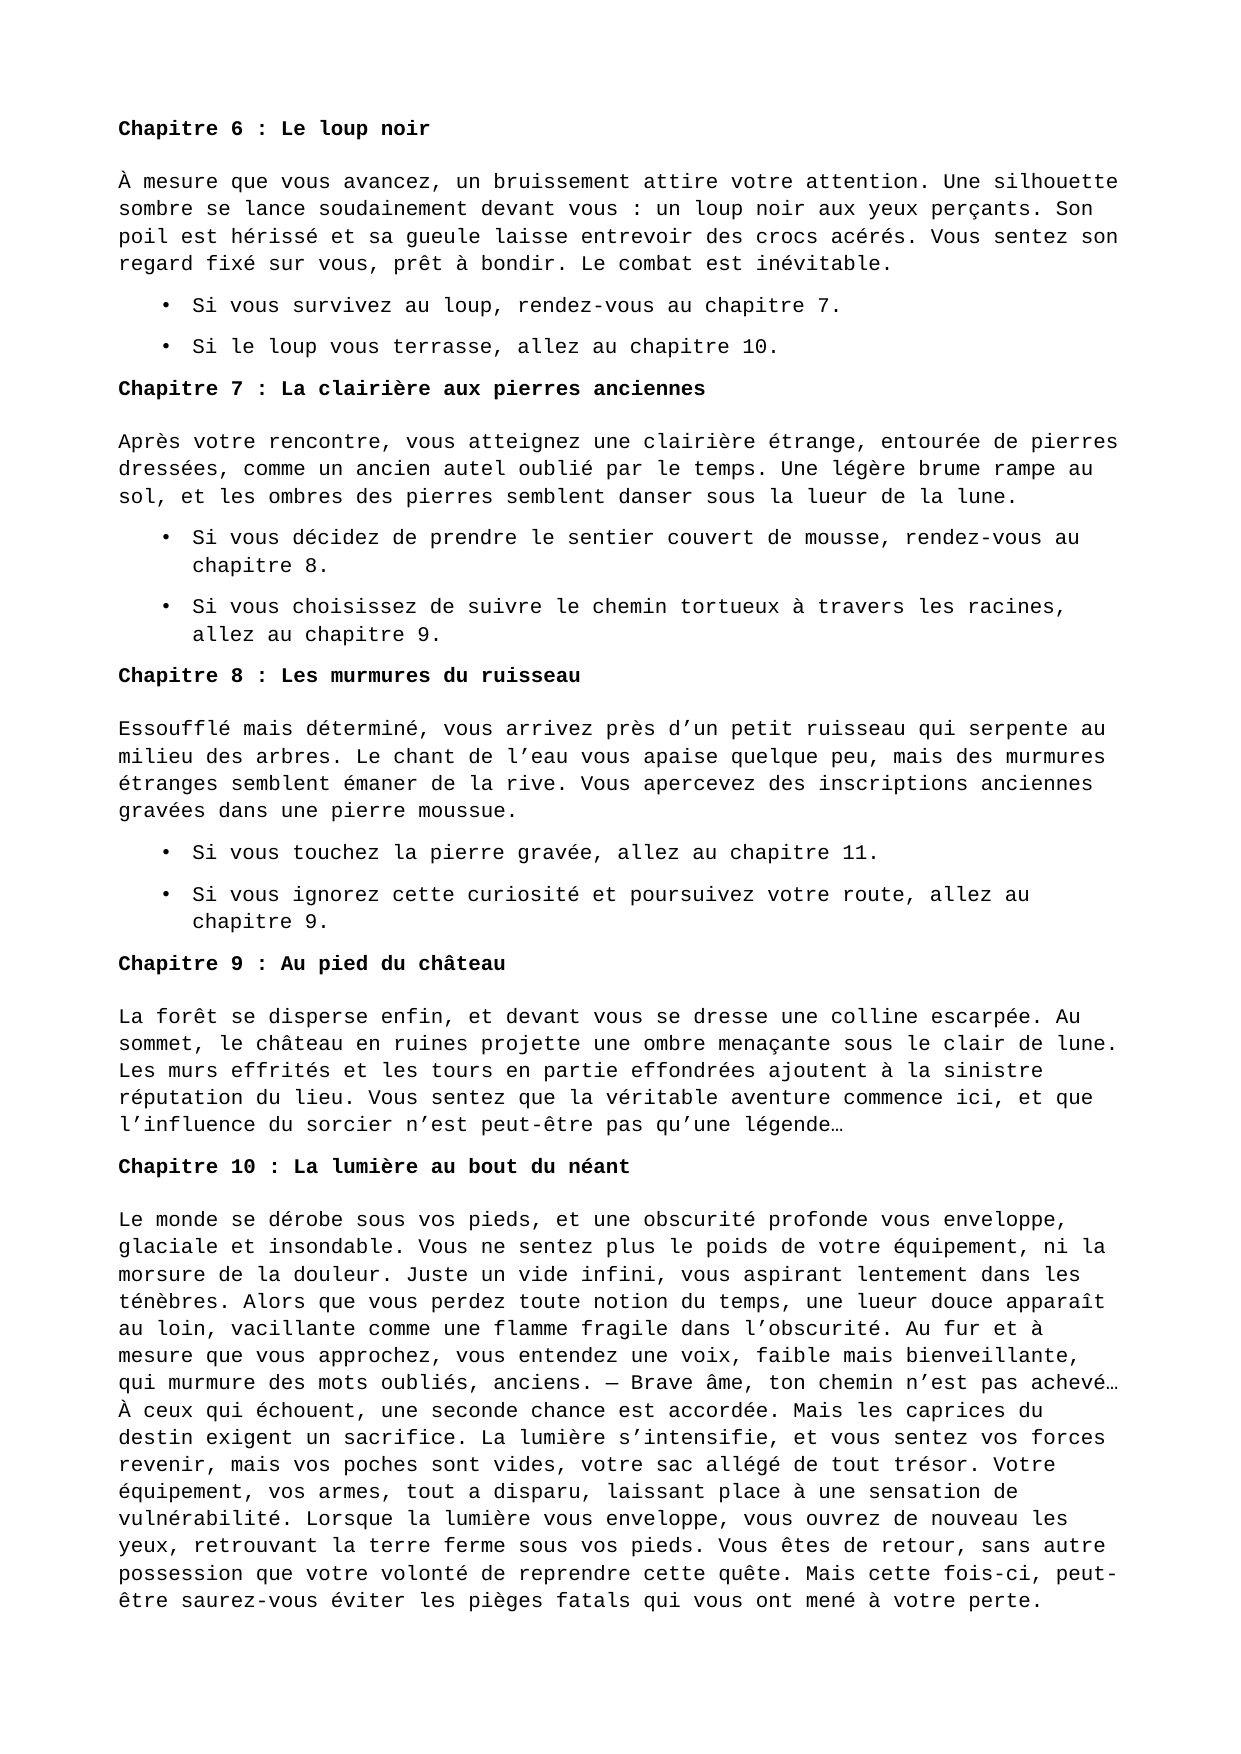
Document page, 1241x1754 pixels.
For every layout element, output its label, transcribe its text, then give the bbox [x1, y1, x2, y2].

subtitle Chapitre 9 : Au pied du château [118, 952, 1122, 976]
list Si vous survivez au loup, rendez-vous au chapitre 7. [162, 294, 1122, 318]
list Si vous ignorez cette curiosité et poursuivez votre route, allez au chapitre 9. [162, 883, 1122, 934]
list Si vous touchez la pierre gravée, allez au chapitre 11. [162, 842, 1122, 865]
subtitle Chapitre 10 : La lumière au bout du néant [118, 1156, 1122, 1180]
subtitle Chapitre 8 : Les murmures du ruisseau [118, 665, 1122, 689]
list Si vous décidez de prendre le sentier couvert de mousse, rendez-vous au chapitre 8. [162, 527, 1122, 578]
subtitle Chapitre 6 : Le loup noir [118, 118, 1122, 142]
text Après votre rencontre, vous atteignez une clairière étrange, entourée de pierres dressées, comme un ancien autel oublié par le temps. Une légère brume rampe au sol, et les ombres des pierres semblent danser sous la lueur de la lune. [118, 431, 1122, 509]
subtitle Chapitre 7 : La clairière aux pierres anciennes [118, 378, 1122, 402]
text À mesure que vous avancez, un bruissement attire votre attention. Une silhouette sombre se lance soudainement devant vous : un loup noir aux yeux perçants. Son poil est hérissé et sa gueule laisse entrevoir des crocs acérés. Vous sentez son regard fixé sur vous, prêt à bondir. Le combat est inévitable. [118, 171, 1122, 276]
text La forêt se disperse enfin, et devant vous se dresse une colline escarpée. Au sommet, le château en ruines projette une ombre menaçante sous le clair de lune. Les murs effrités et les tours en partie effondrées ajoutent à la sinistre réputation du lieu. Vous sentez que la véritable aventure commence ici, et que l’influence du sorcier n’est peut-être pas qu’une légende… [118, 1006, 1122, 1138]
text Le monde se dérobe sous vos pieds, et une obscurité profonde vous enveloppe, glaciale et insondable. Vous ne sentez plus le poids de votre équipement, ni la morsure de la douleur. Juste un vide infini, vous aspirant lentement dans les ténèbres. Alors que vous perdez toute notion du temps, une lueur douce apparaît au loin, vacillante comme une flamme fragile dans l’obscurité. Au fur et à mesure que vous approchez, vous entendez une voix, faible mais bienveillante, qui murmure des mots oubliés, anciens. — Brave âme, ton chemin n’est pas achevé… À ceux qui échouent, une seconde chance est accordée. Mais les caprices du destin exigent un sacrifice. La lumière s’intensifie, et vous sentez vos forces revenir, mais vos poches sont vides, votre sac allégé de tout trésor. Votre équipement, vos armes, tout a disparu, laissant place à une sensation de vulnérabilité. Lorsque la lumière vous enveloppe, vous ouvrez de nouveau les yeux, retrouvant la terre ferme sous vos pieds. Vous êtes de retour, sans autre possession que votre volonté de reprendre cette quête. Mais cette fois-ci, peut-être saurez-vous éviter les pièges fatals qui vous ont mené à votre perte. [118, 1209, 1122, 1613]
list Si vous choisissez de suivre le chemin tortueux à travers les racines, allez au chapitre 9. [162, 596, 1122, 647]
list Si le loup vous terrasse, allez au chapitre 10. [162, 336, 1122, 360]
text Essoufflé mais déterminé, vous arrivez près d’un petit ruisseau qui serpente au milieu des arbres. Le chant de l’eau vous apaise quelque peu, mais des murmures étranges semblent émaner de la rive. Vous apercevez des inscriptions anciennes gravées dans une pierre moussue. [118, 718, 1122, 824]
